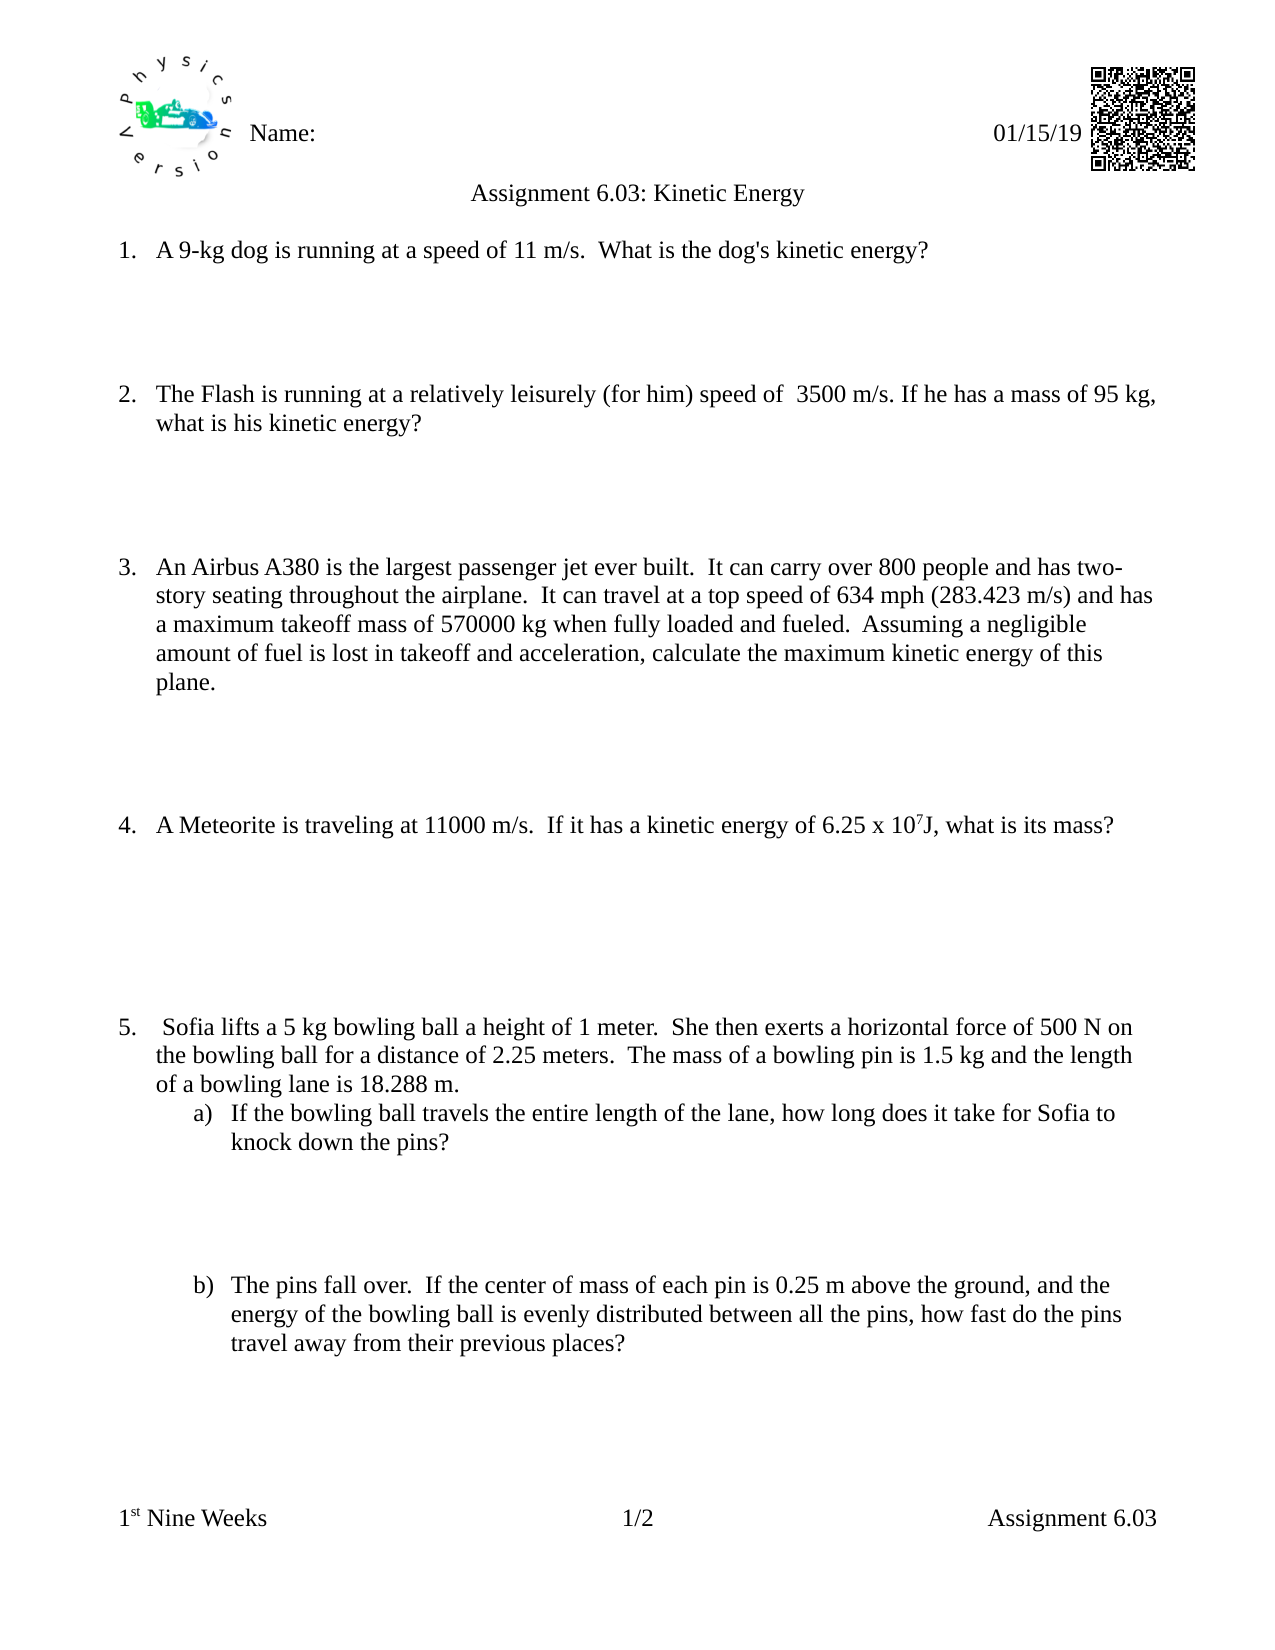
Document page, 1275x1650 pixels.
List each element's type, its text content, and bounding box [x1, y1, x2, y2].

list The Flash is running at a relatively leisurely (for him) speed of 3500 m/s. If he has a mass of 95 kg, what is his kinetic energy? [118, 379, 1157, 437]
list A 9-kg dog is running at a speed of 11 m/s. What is the dog's kinetic energy? [118, 236, 1157, 264]
text Assignment 6.03: Kinetic Energy [118, 176, 1157, 207]
list The pins fall over. If the center of mass of each pin is 0.25 m above the ground, and the energy of the bowling ball is evenly distributed between all the pins, how fast do the pins travel away from their previous places? [193, 1271, 1157, 1357]
list Sofia lifts a 5 kg bowling ball a height of 1 meter. She then exerts a horizontal force of 500 N on the bowling ball for a distance of 2.25 meters. The mass of a bowling pin is 1.5 kg and the length of a bowling lane is 18.288 m. [118, 1012, 1157, 1098]
list If the bowling ball travels the entire length of the lane, how long does it take for Sofia to knock down the pins? [193, 1098, 1157, 1156]
picture [119, 56, 232, 177]
list A Meteorite is traveling at 11000 m/s. If it has a kinetic energy of 6.25 x 107J, what is its mass? [118, 811, 1157, 839]
list An Airbus A380 is the largest passenger jet ever built. It can carry over 800 people and has two-story seating throughout the airplane. It can travel at a top speed of 634 mph (283.423 m/s) and has a maximum takeoff mass of 570000 kg when fully loaded and fueled. Assuming a negligible amount of fuel is lost in takeoff and acceleration, calculate the maximum kinetic energy of this plane. [118, 552, 1157, 696]
picture [1082, 58, 1203, 179]
